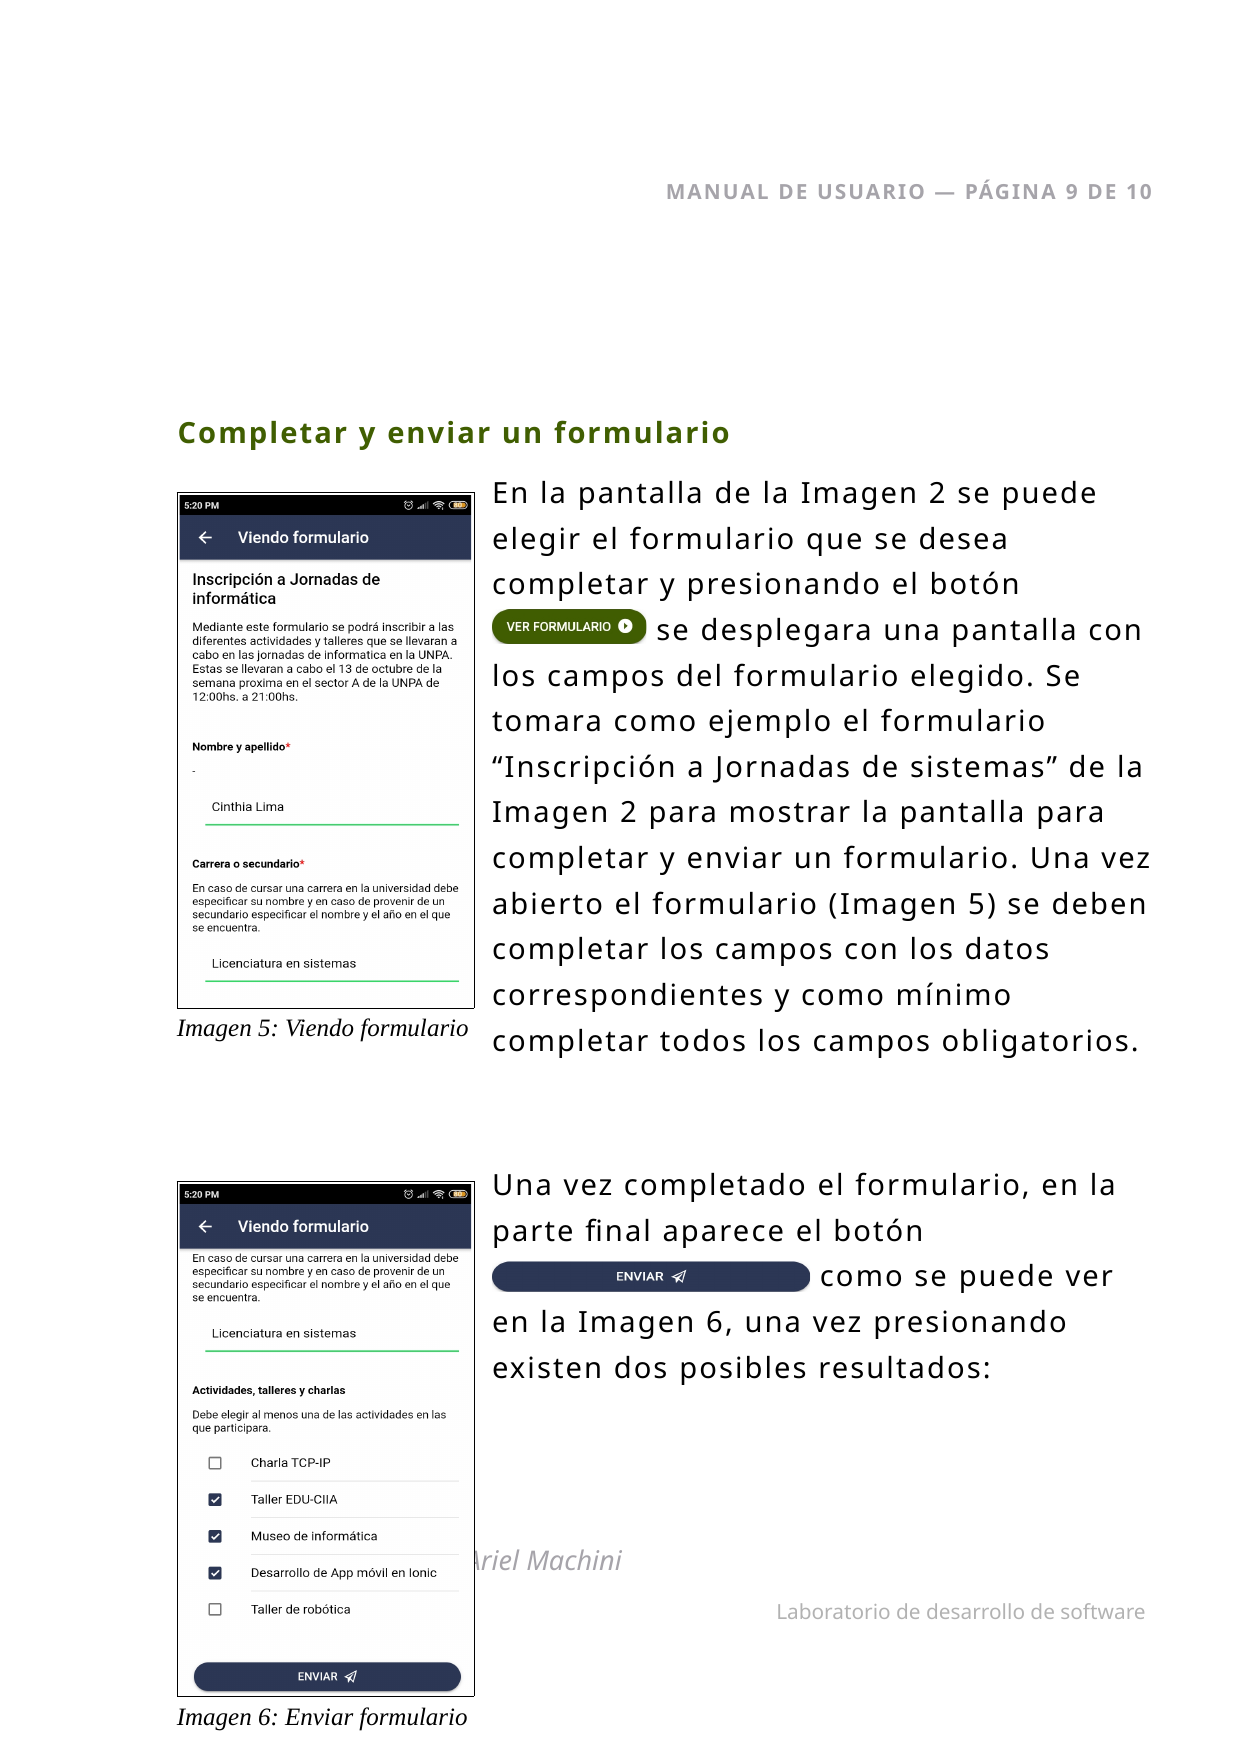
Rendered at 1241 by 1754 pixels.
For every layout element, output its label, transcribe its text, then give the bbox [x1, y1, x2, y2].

text Una vez completado el formulario, en la parte final aparece el botón como se puede ver en la Imagen 6, una vez presionando existen dos posibles resultados: [177, 1164, 1152, 1387]
text Imagen 6: Enviar formulario [177, 1697, 474, 1730]
picture [491, 609, 647, 644]
text En la pantalla de la Imagen 2 se puede elegir el formulario que se desea completar y presionando el botón se desplegara una pantalla con los campos del formulario elegido. Se tomara como ejemplo el formulario “Inscripción a Jornadas de sistemas” de la Imagen 2 para mostrar la pantalla para completar y enviar un formulario. Una vez abierto el formulario (Imagen 5) se deben completar los campos con los datos correspondientes y como mínimo completar todos los campos obligatorios. [177, 472, 1152, 1059]
text Imagen 5: Viendo formulario [177, 1009, 474, 1042]
picture [179, 495, 472, 1005]
text Completar y enviar un formulario [177, 413, 1152, 452]
picture [491, 1261, 811, 1292]
text [178, 493, 474, 1008]
picture [179, 1184, 472, 1694]
